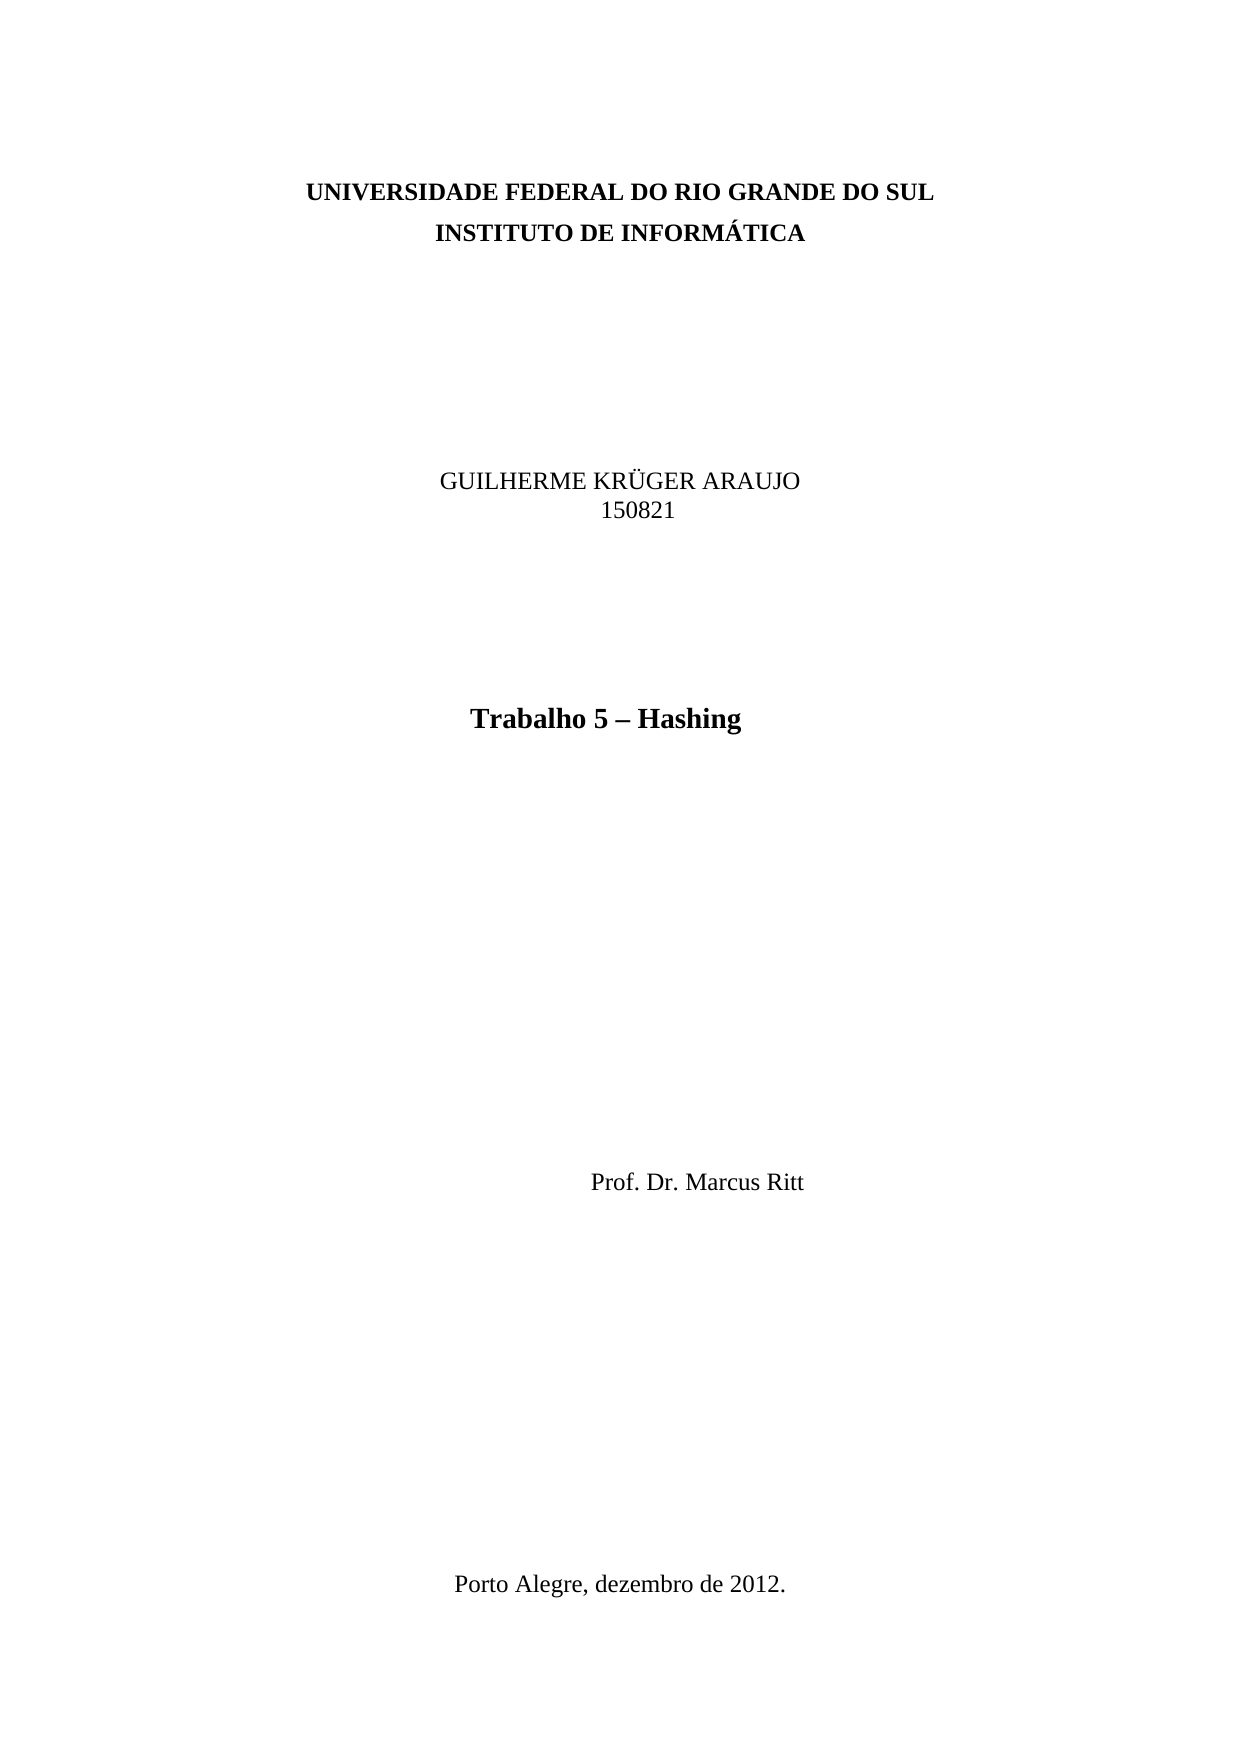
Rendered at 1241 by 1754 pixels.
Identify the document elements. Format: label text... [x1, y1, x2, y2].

text Trabalho 5 – Hashing [325, 701, 886, 734]
text Prof. Dr. Marcus Ritt [591, 1167, 1063, 1196]
text INSTITUTO DE INFORMÁTICA [177, 218, 1063, 247]
text Guilherme krüger Araujo [177, 466, 1063, 495]
text 150821 [177, 495, 1063, 523]
text Porto Alegre, dezembro de 2012. [177, 1569, 1063, 1598]
text UNIVERSIDADE FEDERAL DO RIO GRANDE DO SUL [177, 177, 1063, 206]
